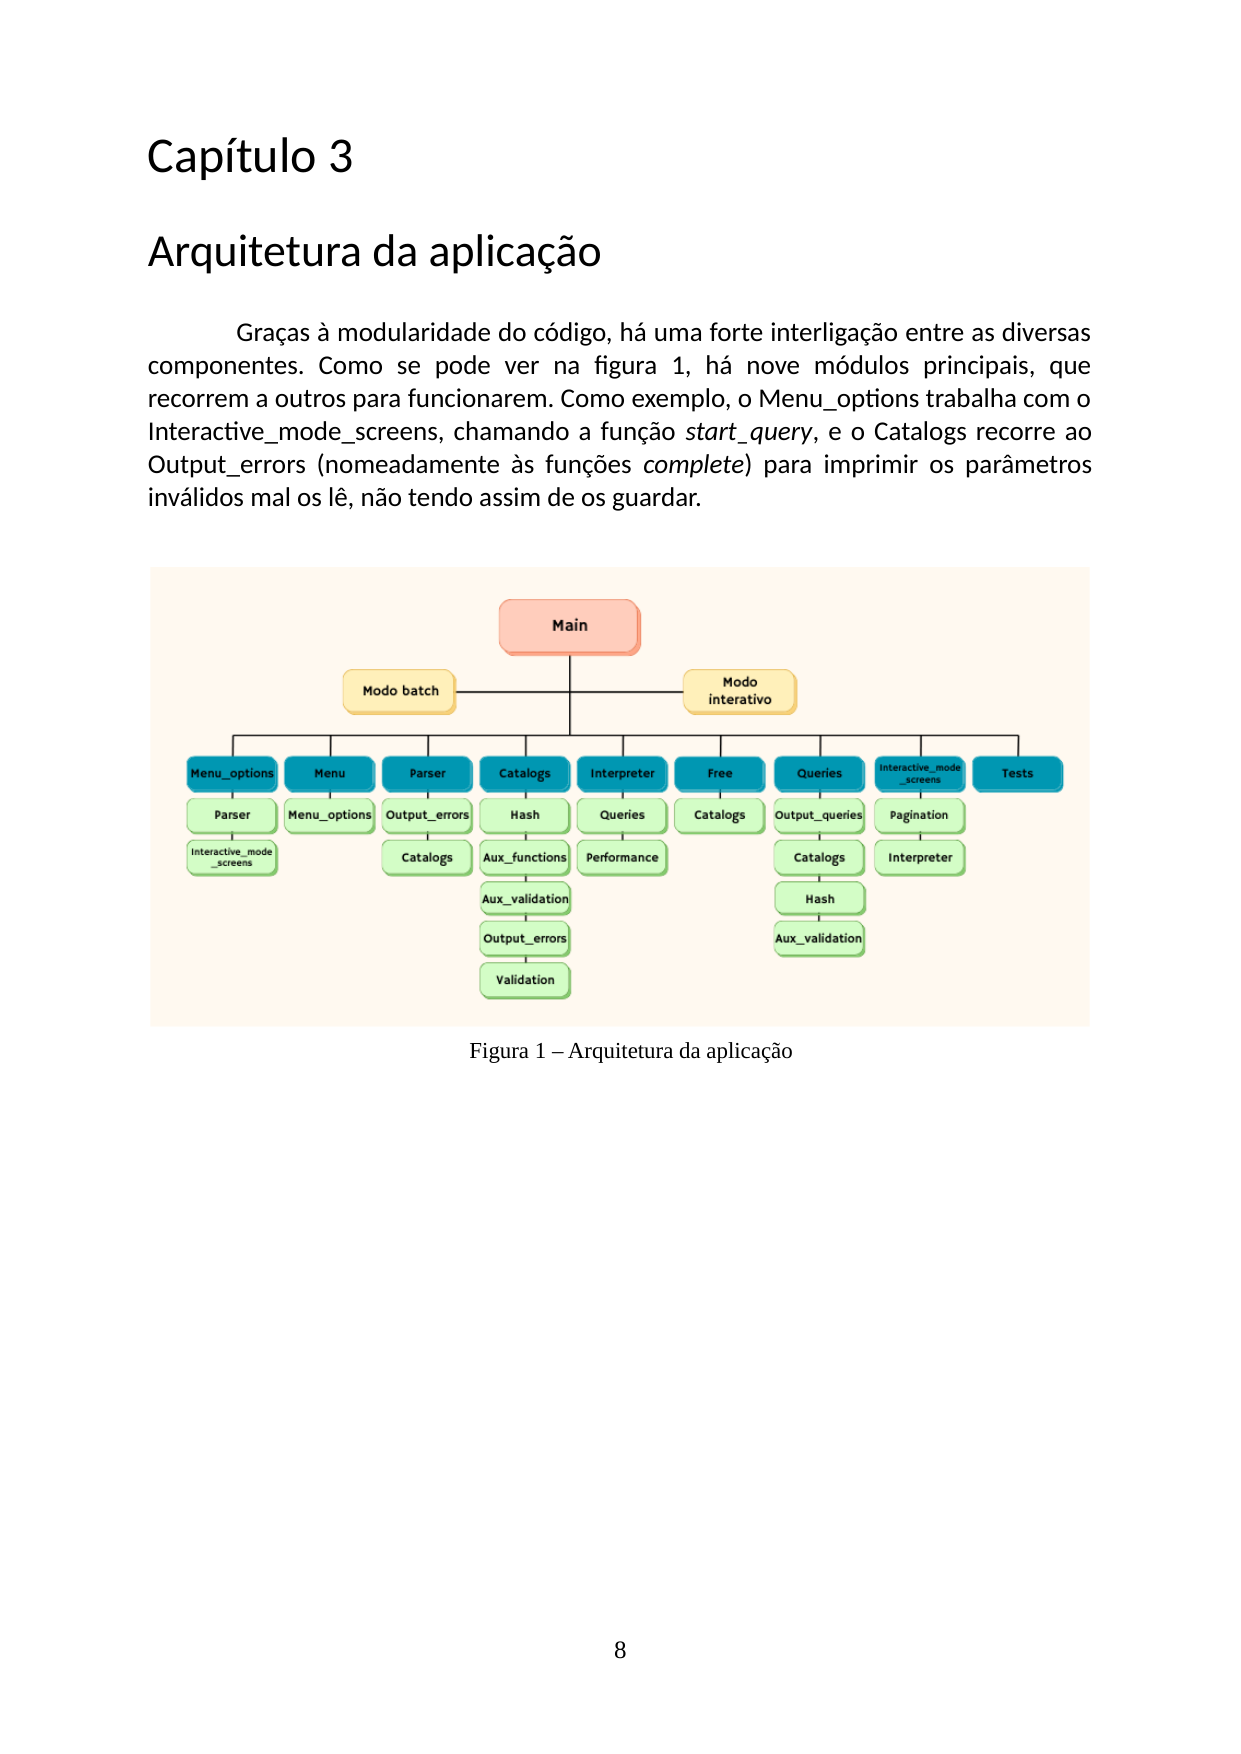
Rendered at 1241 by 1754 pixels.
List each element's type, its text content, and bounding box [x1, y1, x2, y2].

picture [150, 567, 1090, 1028]
text Graças à modularidade do código, há uma forte interligação entre as diversas componentes. Como se pode ver na figura 1, há nove módulos principais, que recorrem a outros para funcionarem. Como exemplo, o Menu_options trabalha com o Interactive_mode_screens, chamando a função start_query, e o Catalogs recorre ao Output_errors (nomeadamente às funções complete) para imprimir os parâmetros inválidos mal os lê, não tendo assim de os guardar. [148, 316, 1093, 514]
text Arquitetura da aplicação [148, 222, 1093, 278]
text Capítulo 3 [148, 123, 1093, 184]
